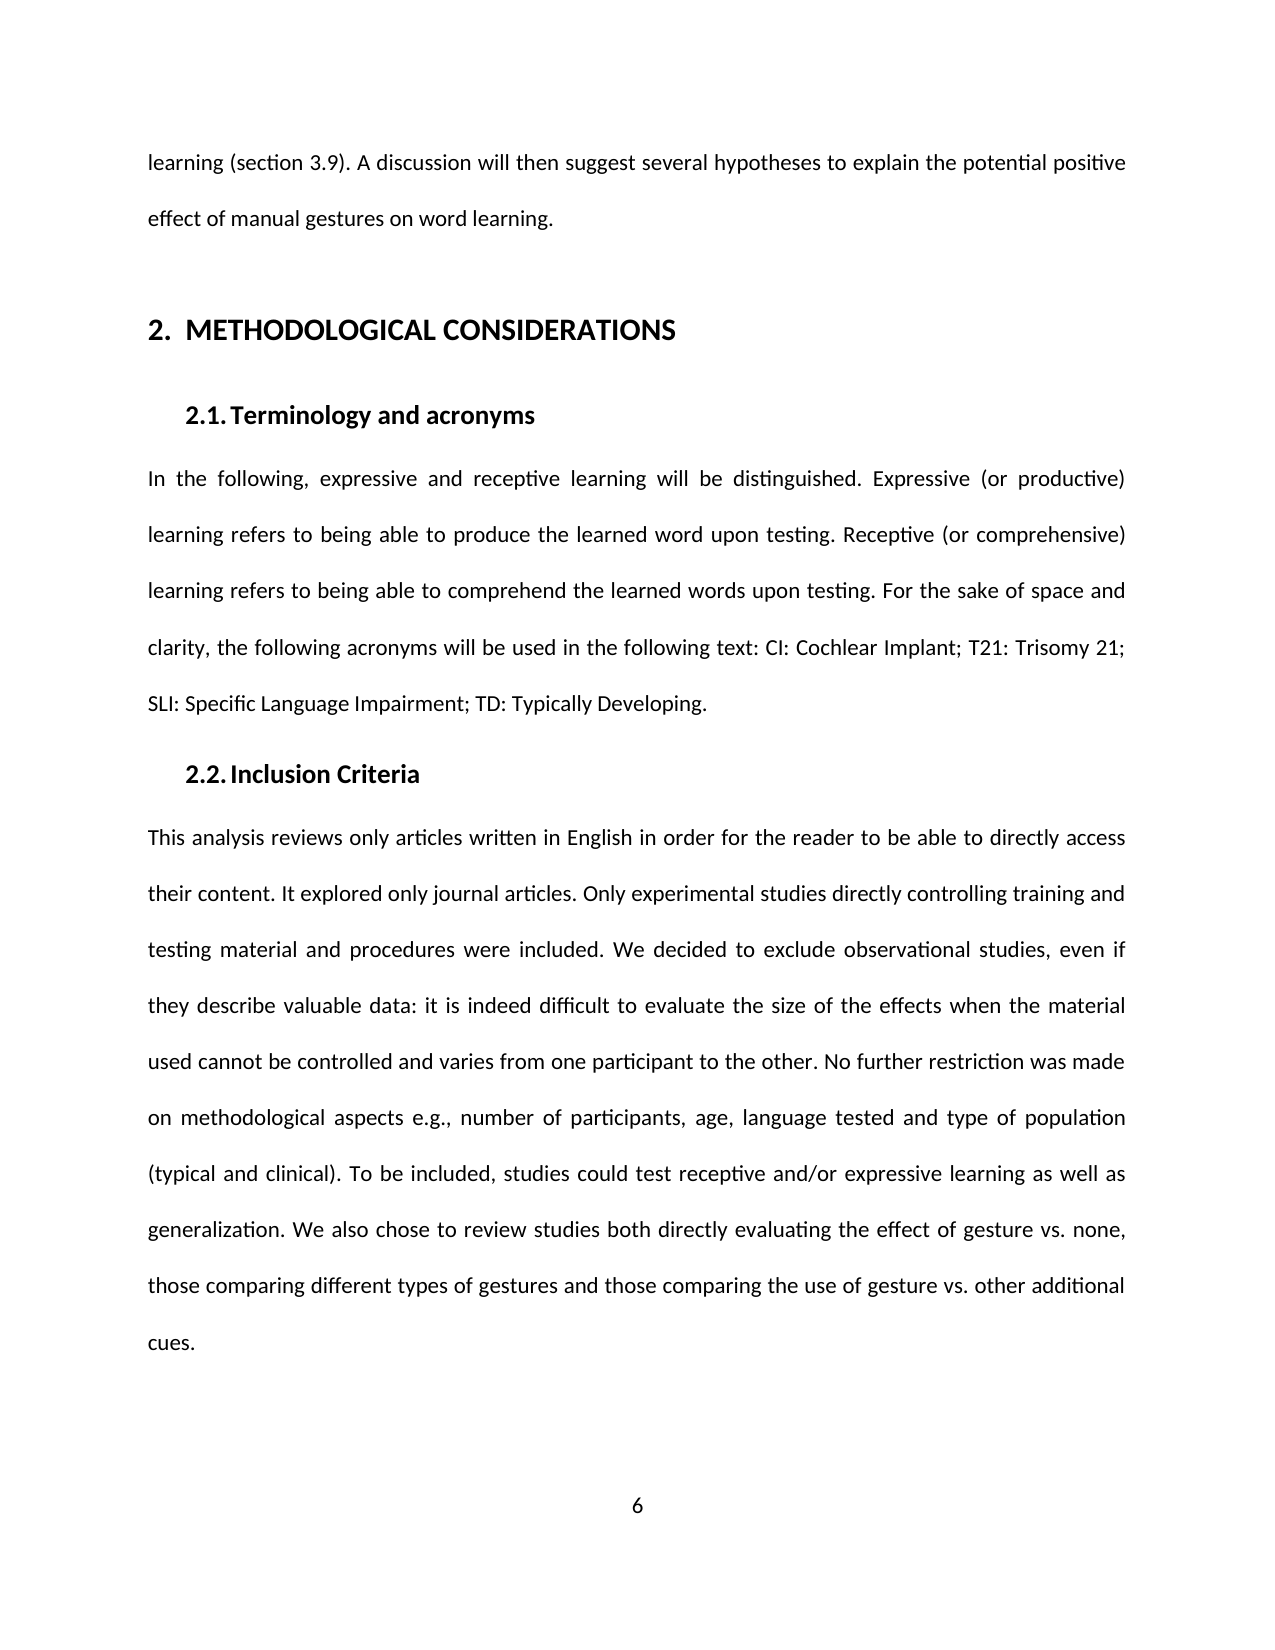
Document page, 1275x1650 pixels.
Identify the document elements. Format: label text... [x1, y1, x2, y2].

subtitle METHODOLOGICAL CONSIDERATIONS [148, 310, 1127, 348]
subtitle Inclusion Criteria [185, 757, 1127, 790]
text This analysis reviews only articles written in English in order for the reader to be able to directly access their content. It explored only journal articles. Only experimental studies directly controlling training and testing material and procedures were included. We decided to exclude observational studies, even if they describe valuable data: it is indeed difficult to evaluate the size of the effects when the material used cannot be controlled and varies from one participant to the other. No further restriction was made on methodological aspects e.g., number of participants, age, language tested and type of population (typical and clinical). To be included, studies could test receptive and/or expressive learning as well as generalization. We also chose to review studies both directly evaluating the effect of gesture vs. none, those comparing different types of gestures and those comparing the use of gesture vs. other additional cues. [148, 823, 1127, 1356]
subtitle Terminology and acronyms [185, 398, 1127, 431]
text learning (section 3.9). A discussion will then suggest several hypotheses to explain the potential positive effect of manual gestures on word learning. [148, 148, 1127, 232]
text In the following, expressive and receptive learning will be distinguished. Expressive (or productive) learning refers to being able to produce the learned word upon testing. Receptive (or comprehensive) learning refers to being able to comprehend the learned words upon testing. For the sake of space and clarity, the following acronyms will be used in the following text: CI: Cochlear Implant; T21: Trisomy 21; SLI: Specific Language Impairment; TD: Typically Developing. [148, 464, 1127, 717]
